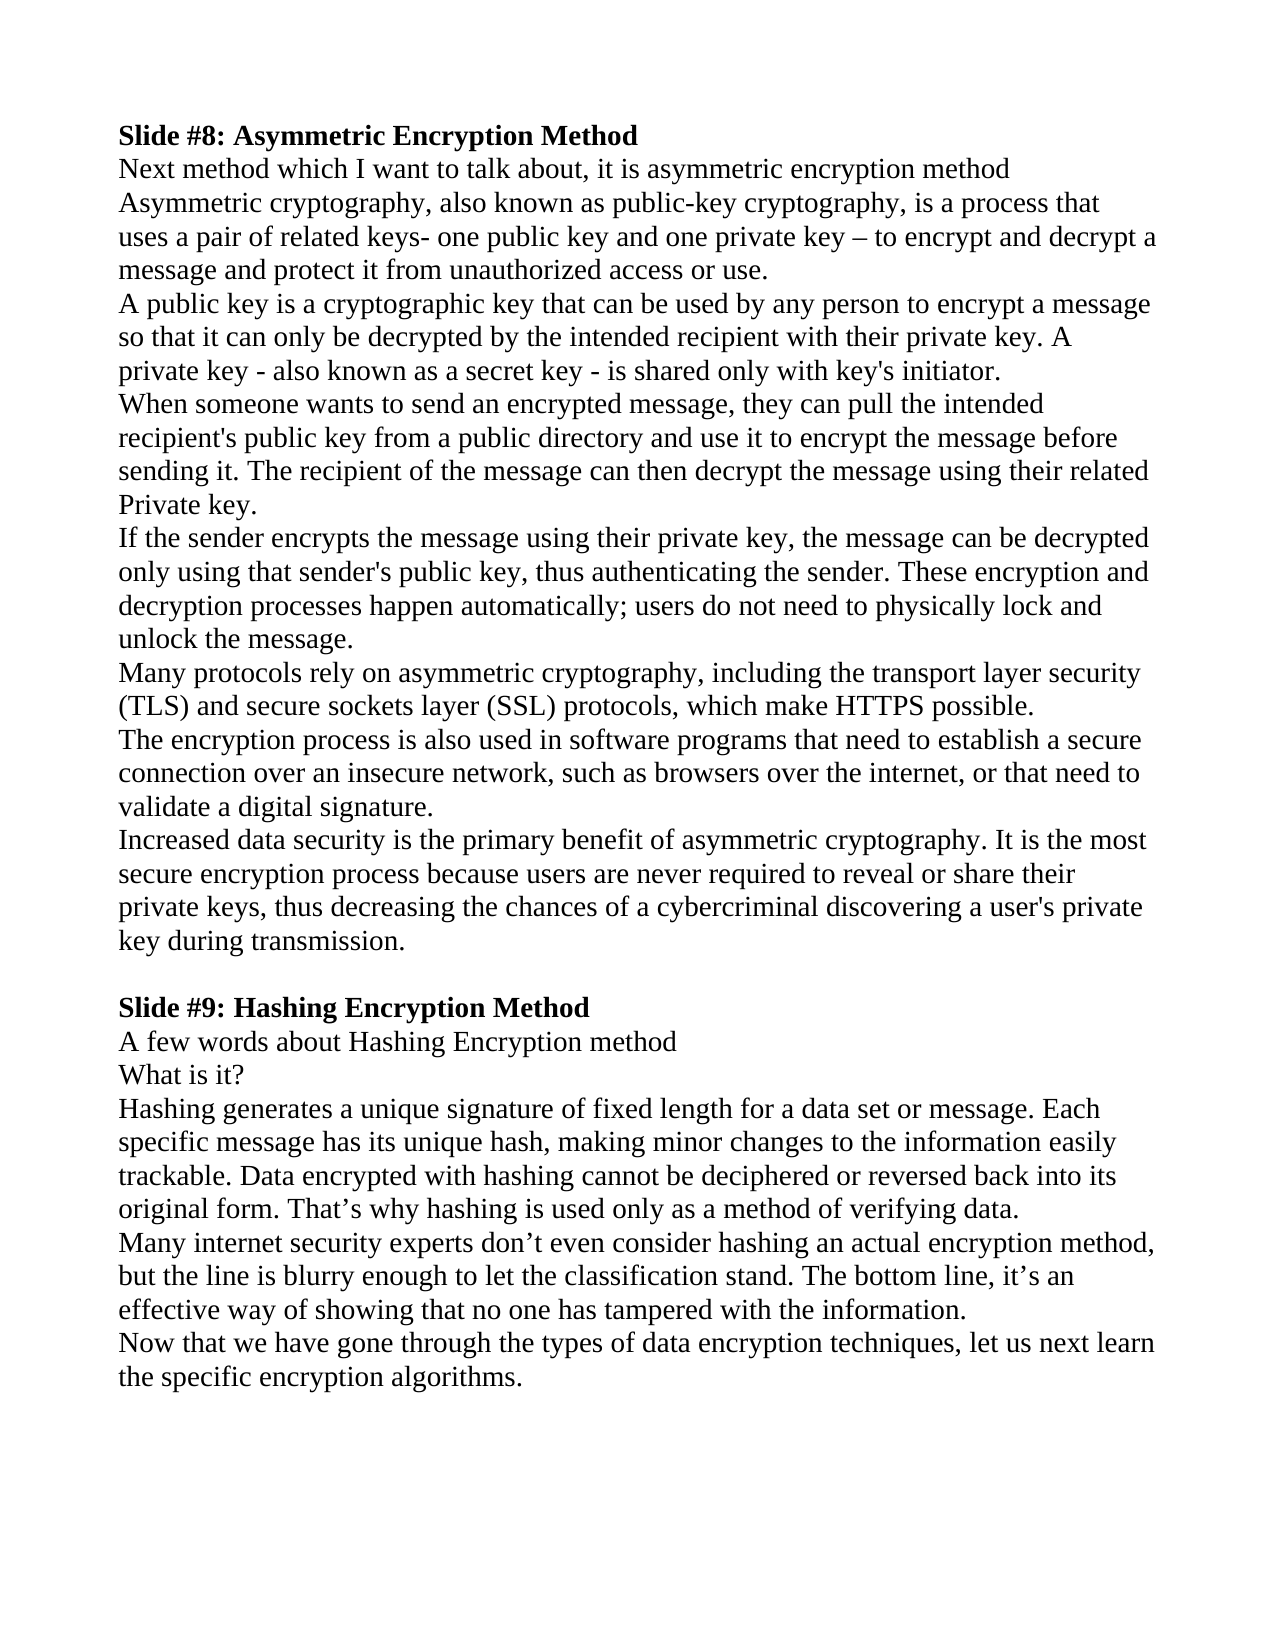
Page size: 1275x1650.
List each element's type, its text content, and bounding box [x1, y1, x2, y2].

text Slide #9: Hashing Encryption Method [118, 990, 1157, 1024]
text Many internet security experts don’t even consider hashing an actual encryption method, but the line is blurry enough to let the classification stand. The bottom line, it’s an effective way of showing that no one has tampered with the information. [118, 1225, 1157, 1326]
text A few words about Hashing Encryption method [118, 1024, 1157, 1057]
text A public key is a cryptographic key that can be used by any person to encrypt a message so that it can only be decrypted by the intended recipient with their private key. A private key - also known as a secret key - is shared only with key's initiator. [118, 286, 1157, 386]
text Asymmetric cryptography, also known as public-key cryptography, is a process that uses a pair of related keys- one public key and one private key – to encrypt and decrypt a message and protect it from unauthorized access or use. [118, 185, 1157, 286]
text Slide #8: Asymmetric Encryption Method [118, 118, 1157, 152]
text What is it? [118, 1057, 1157, 1091]
text The encryption process is also used in software programs that need to establish a secure connection over an insecure network, such as browsers over the internet, or that need to validate a digital signature. [118, 722, 1157, 822]
text Many protocols rely on asymmetric cryptography, including the transport layer security (TLS) and secure sockets layer (SSL) protocols, which make HTTPS possible. [118, 655, 1157, 722]
text Hashing generates a unique signature of fixed length for a data set or message. Each specific message has its unique hash, making minor changes to the information easily trackable. Data encrypted with hashing cannot be deciphered or reversed back into its original form. That’s why hashing is used only as a method of verifying data. [118, 1091, 1157, 1225]
text When someone wants to send an encrypted message, they can pull the intended recipient's public key from a public directory and use it to encrypt the message before sending it. The recipient of the message can then decrypt the message using their related Private key. [118, 386, 1157, 521]
text Now that we have gone through the types of data encryption techniques, let us next learn the specific encryption algorithms. [118, 1326, 1157, 1393]
text Next method which I want to talk about, it is asymmetric encryption method [118, 152, 1157, 185]
text If the sender encrypts the message using their private key, the message can be decrypted only using that sender's public key, thus authenticating the sender. These encryption and decryption processes happen automatically; users do not need to physically lock and unlock the message. [118, 521, 1157, 655]
text Increased data security is the primary benefit of asymmetric cryptography. It is the most secure encryption process because users are never required to reveal or share their private keys, thus decreasing the chances of a cybercriminal discovering a user's private key during transmission. [118, 822, 1157, 957]
